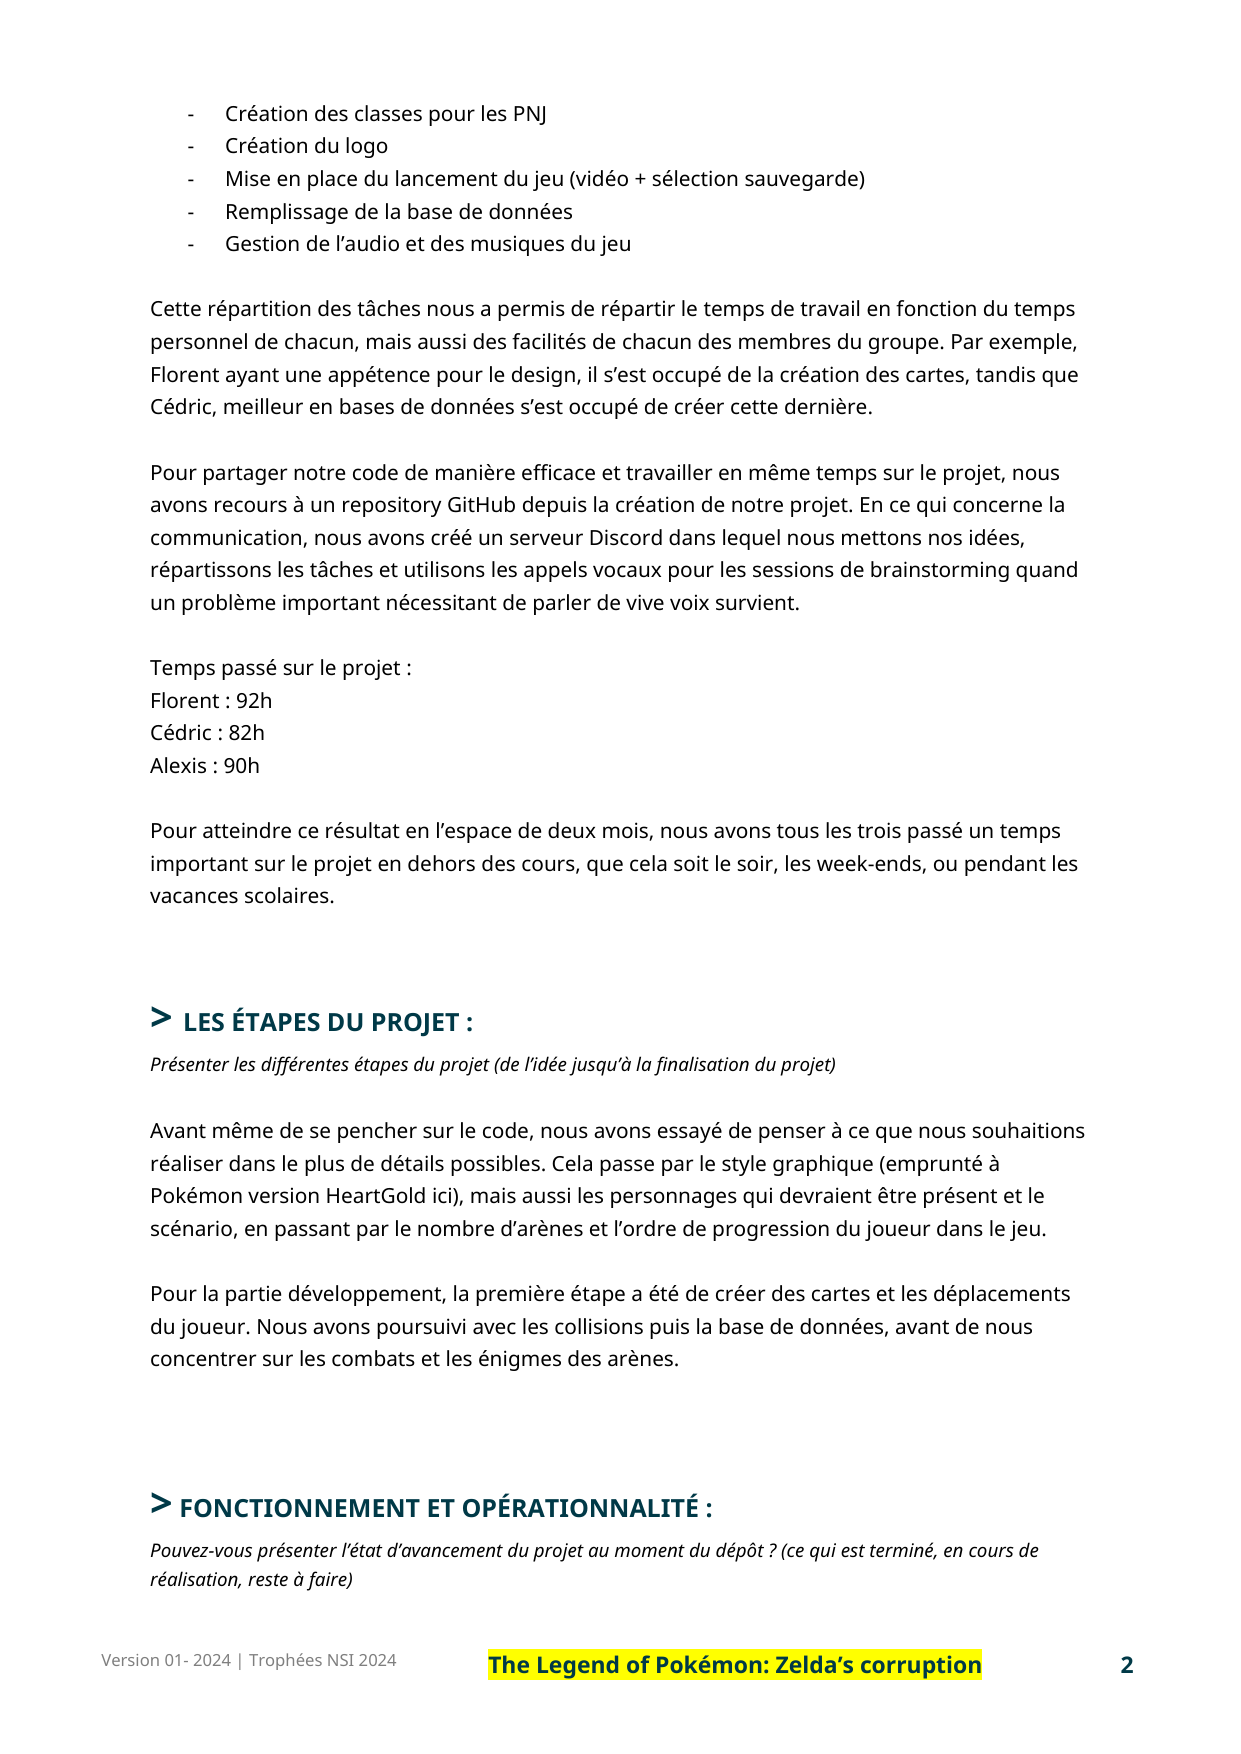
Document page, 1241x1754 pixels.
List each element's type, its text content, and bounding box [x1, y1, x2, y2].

text > FONCTIONNEMENT ET OPÉRATIONNALITÉ : [150, 1475, 1090, 1529]
list Mise en place du lancement du jeu (vidéo + sélection sauvegarde) [187, 164, 1090, 193]
text Pour la partie développement, la première étape a été de créer des cartes et les déplacements du joueur. Nous avons poursuivi avec les collisions puis la base de données, avant de nous concentrer sur les combats et les énigmes des arènes. [150, 1279, 1090, 1373]
text Pouvez-vous présenter l’état d’avancement du projet au moment du dépôt ? (ce qui est terminé, en cours de réalisation, reste à faire) [150, 1537, 1090, 1592]
text > LES ÉTAPES DU PROJET : [150, 989, 1090, 1043]
text Pour atteindre ce résultat en l’espace de deux mois, nous avons tous les trois passé un temps important sur le projet en dehors des cours, que cela soit le soir, les week-ends, ou pendant les vacances scolaires. [150, 816, 1090, 910]
list Gestion de l’audio et des musiques du jeu [187, 229, 1090, 258]
text Florent : 92h [150, 686, 1090, 714]
text Temps passé sur le projet : [150, 653, 1090, 682]
list Création du logo [187, 132, 1090, 160]
text Présenter les différentes étapes du projet (de l’idée jusqu’à la finalisation du projet) [150, 1051, 1090, 1077]
text Cette répartition des tâches nous a permis de répartir le temps de travail en fonction du temps personnel de chacun, mais aussi des facilités de chacun des membres du groupe. Par exemple, Florent ayant une appétence pour le design, il s’est occupé de la création des cartes, tandis que Cédric, meilleur en bases de données s’est occupé de créer cette dernière. [150, 294, 1090, 421]
text Avant même de se pencher sur le code, nous avons essayé de penser à ce que nous souhaitions réaliser dans le plus de détails possibles. Cela passe par le style graphique (emprunté à Pokémon version HeartGold ici), mais aussi les personnages qui devraient être présent et le scénario, en passant par le nombre d’arènes et l’ordre de progression du joueur dans le jeu. [150, 1116, 1090, 1243]
list Remplissage de la base de données [187, 197, 1090, 225]
text Cédric : 82h [150, 718, 1090, 747]
text Pour partager notre code de manière efficace et travailler en même temps sur le projet, nous avons recours à un repository GitHub depuis la création de notre projet. En ce qui concerne la communication, nous avons créé un serveur Discord dans lequel nous mettons nos idées, répartissons les tâches et utilisons les appels vocaux pour les sessions de brainstorming quand un problème important nécessitant de parler de vive voix survient. [150, 458, 1090, 616]
list Création des classes pour les PNJ [187, 99, 1090, 127]
text Alexis : 90h [150, 751, 1090, 779]
